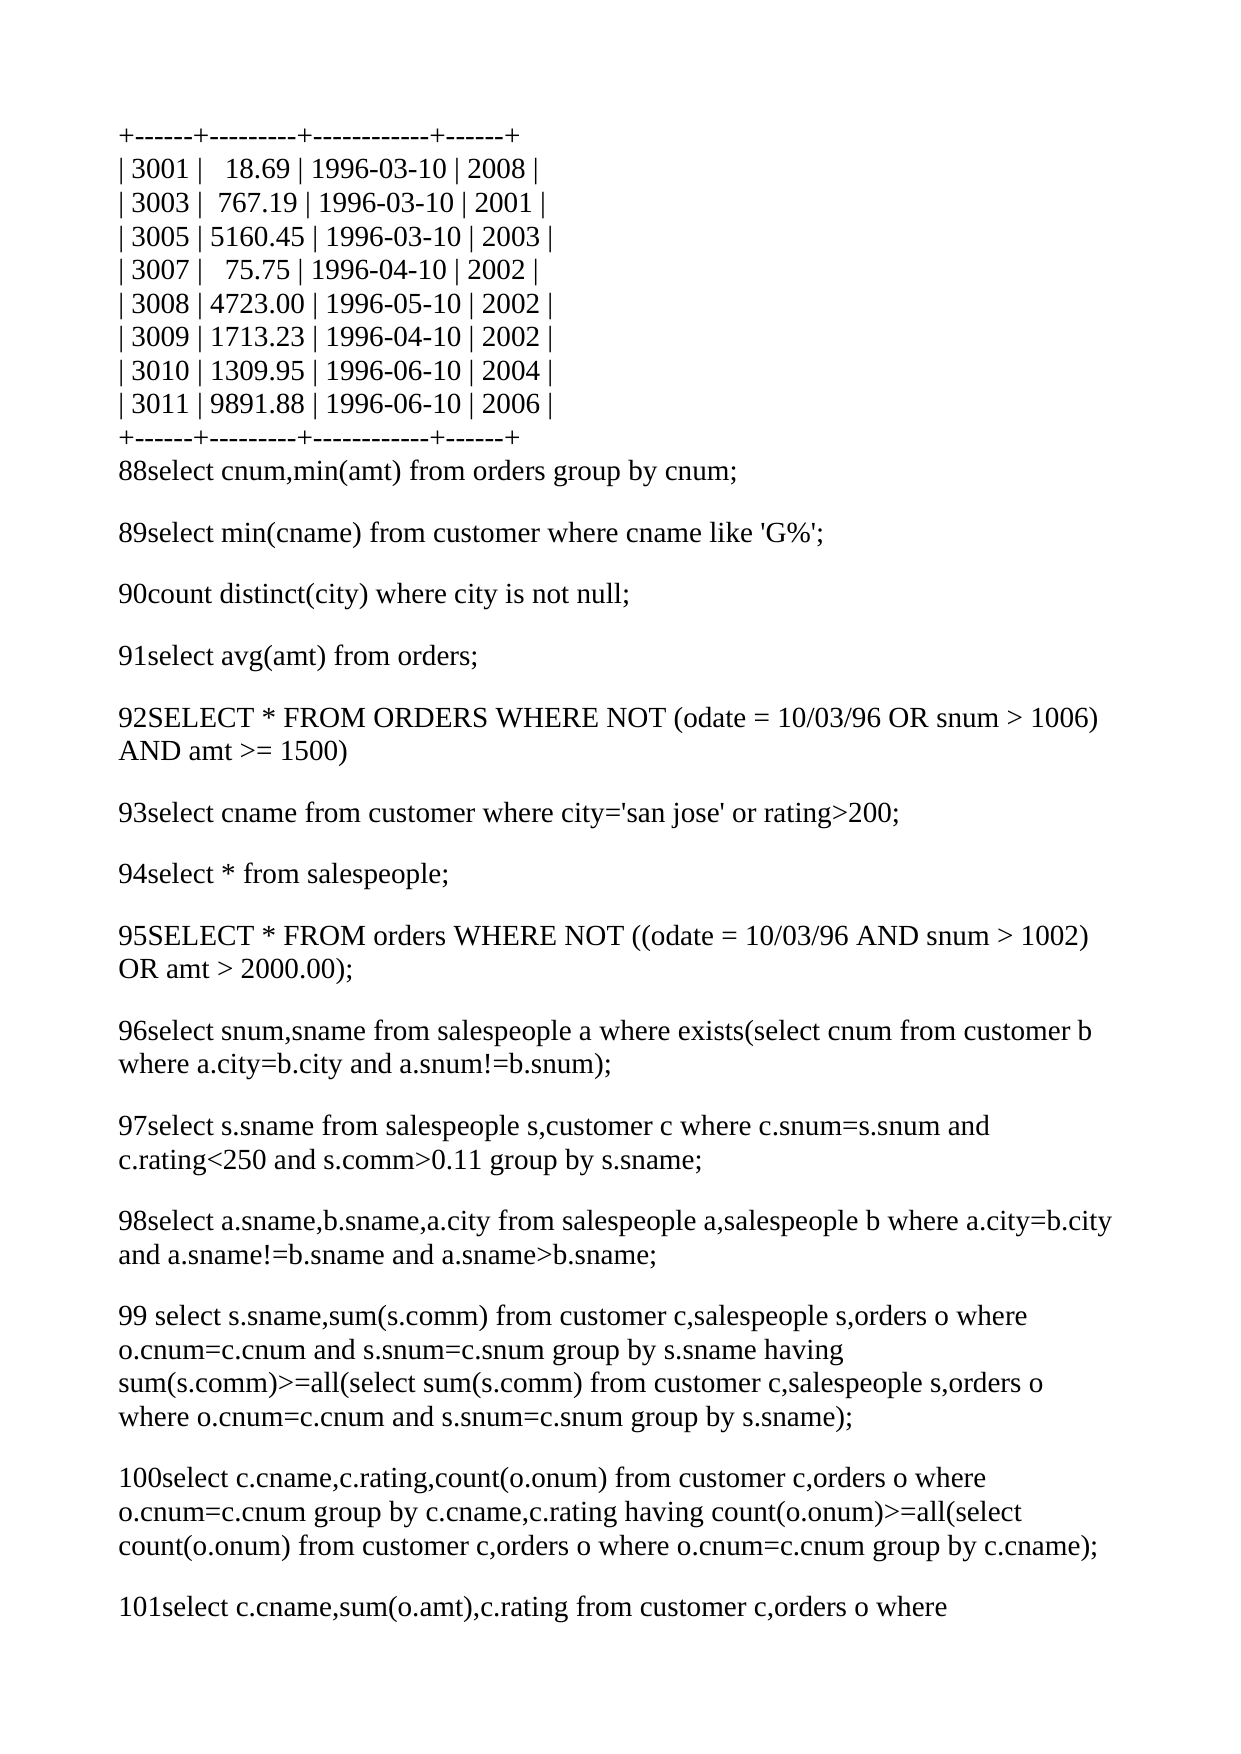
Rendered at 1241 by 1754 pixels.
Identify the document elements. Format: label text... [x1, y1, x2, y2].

text +------+---------+------------+------+ [118, 420, 1122, 453]
text 97select s.sname from salespeople s,customer c where c.snum=s.snum and c.rating<250 and s.comm>0.11 group by s.sname; [118, 1108, 1122, 1175]
text | 3009 | 1713.23 | 1996-04-10 | 2002 | [118, 319, 1122, 353]
text 95SELECT * FROM orders WHERE NOT ((odate = 10/03/96 AND snum > 1002) OR amt > 2000.00); [118, 918, 1122, 985]
text +------+---------+------------+------+ [118, 118, 1122, 152]
text 94select * from salespeople; [118, 856, 1122, 890]
text | 3007 | 75.75 | 1996-04-10 | 2002 | [118, 252, 1122, 286]
text | 3010 | 1309.95 | 1996-06-10 | 2004 | [118, 353, 1122, 386]
text 90count distinct(city) where city is not null; [118, 577, 1122, 610]
text 101select c.cname,sum(o.amt),c.rating from customer c,orders o where [118, 1589, 1122, 1623]
text | 3011 | 9891.88 | 1996-06-10 | 2006 | [118, 386, 1122, 420]
text | 3003 | 767.19 | 1996-03-10 | 2001 | [118, 185, 1122, 219]
text | 3001 | 18.69 | 1996-03-10 | 2008 | [118, 152, 1122, 185]
text 92SELECT * FROM ORDERS WHERE NOT (odate = 10/03/96 OR snum > 1006) AND amt >= 1500) [118, 700, 1122, 767]
text 91select avg(amt) from orders; [118, 638, 1122, 672]
text | 3008 | 4723.00 | 1996-05-10 | 2002 | [118, 286, 1122, 319]
text 99 select s.sname,sum(s.comm) from customer c,salespeople s,orders o where o.cnum=c.cnum and s.snum=c.snum group by s.sname having sum(s.comm)>=all(select sum(s.comm) from customer c,salespeople s,orders o where o.cnum=c.cnum and s.snum=c.snum group by s.sname); [118, 1298, 1122, 1433]
text 93select cname from customer where city='san jose' or rating>200; [118, 795, 1122, 828]
text 100select c.cname,c.rating,count(o.onum) from customer c,orders o where o.cnum=c.cnum group by c.cname,c.rating having count(o.onum)>=all(select count(o.onum) from customer c,orders o where o.cnum=c.cnum group by c.cname); [118, 1461, 1122, 1561]
text 96select snum,sname from salespeople a where exists(select cnum from customer b where a.city=b.city and a.snum!=b.snum); [118, 1013, 1122, 1080]
text 89select min(cname) from customer where cname like 'G%'; [118, 515, 1122, 549]
text 88select cnum,min(amt) from orders group by cnum; [118, 453, 1122, 487]
text | 3005 | 5160.45 | 1996-03-10 | 2003 | [118, 219, 1122, 252]
text 98select a.sname,b.sname,a.city from salespeople a,salespeople b where a.city=b.city and a.sname!=b.sname and a.sname>b.sname; [118, 1203, 1122, 1270]
